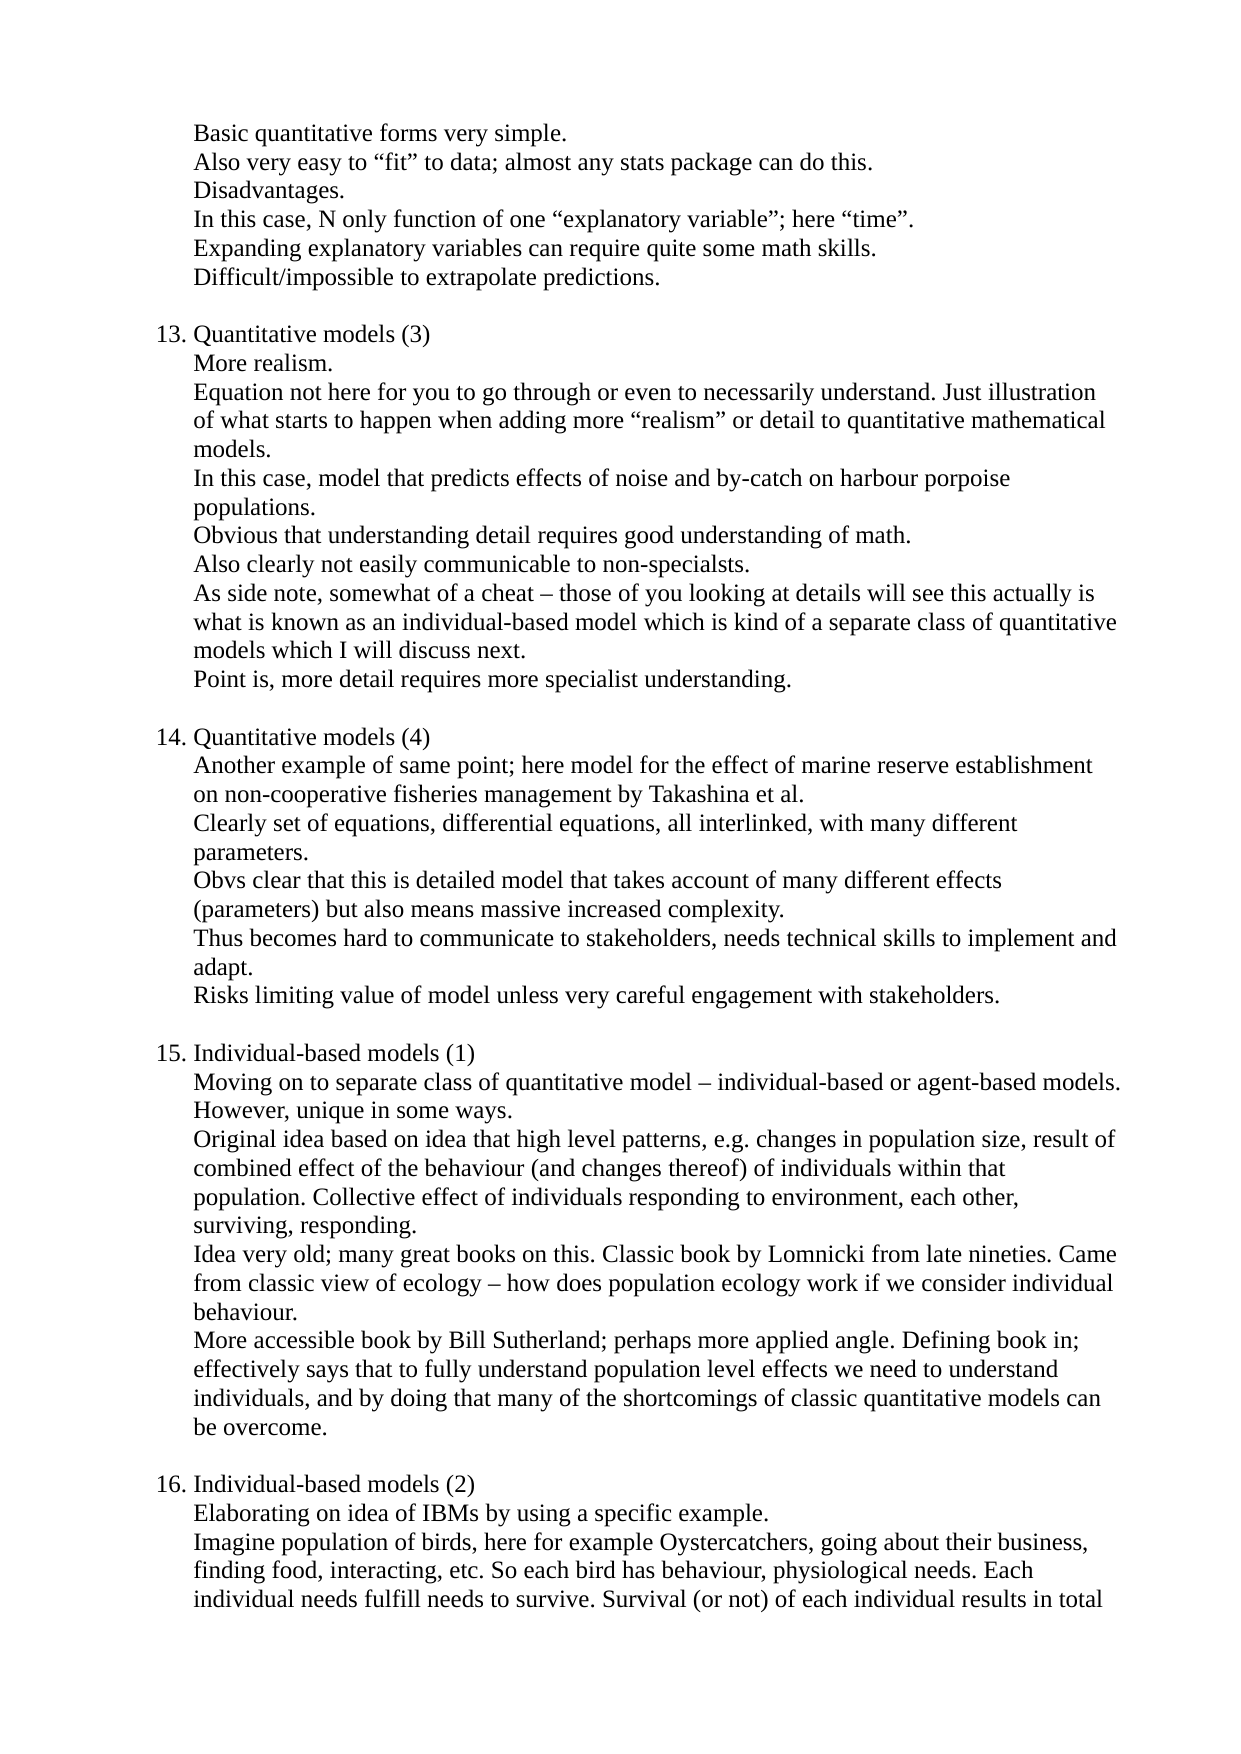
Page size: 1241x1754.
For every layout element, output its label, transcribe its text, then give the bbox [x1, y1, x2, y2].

list Individual-based models (2) [156, 1469, 1122, 1498]
list Obvious that understanding detail requires good understanding of math. [156, 521, 1122, 549]
list Another example of same point; here model for the effect of marine reserve establishment on non-cooperative fisheries management by Takashina et al. [156, 751, 1122, 808]
list More accessible book by Bill Sutherland; perhaps more applied angle. Defining book in; effectively says that to fully understand population level effects we need to understand individuals, and by doing that many of the shortcomings of classic quantitative models can be overcome. [156, 1326, 1122, 1441]
list Quantitative models (3) [156, 319, 1122, 348]
list Difficult/impossible to extrapolate predictions. [156, 262, 1122, 291]
list Also very easy to “fit” to data; almost any stats package can do this. [156, 147, 1122, 176]
list Idea very old; many great books on this. Classic book by Lomnicki from late nineties. Came from classic view of ecology – how does population ecology work if we consider individual behaviour. [156, 1239, 1122, 1326]
list Clearly set of equations, differential equations, all interlinked, with many different parameters. [156, 808, 1122, 866]
list Original idea based on idea that high level patterns, e.g. changes in population size, result of combined effect of the behaviour (and changes thereof) of individuals within that population. Collective effect of individuals responding to environment, each other, surviving, responding. [156, 1124, 1122, 1239]
list Thus becomes hard to communicate to stakeholders, needs technical skills to implement and adapt. [156, 923, 1122, 981]
list More realism. [156, 348, 1122, 377]
list Individual-based models (1) [156, 1038, 1122, 1067]
list Also clearly not easily communicable to non-specialsts. [156, 549, 1122, 578]
list Disadvantages. [156, 176, 1122, 204]
list Basic quantitative forms very simple. [156, 118, 1122, 147]
list In this case, model that predicts effects of noise and by-catch on harbour porpoise populations. [156, 463, 1122, 521]
list Moving on to separate class of quantitative model – individual-based or agent-based models. [156, 1067, 1122, 1096]
list However, unique in some ways. [156, 1096, 1122, 1124]
list Quantitative models (4) [156, 722, 1122, 751]
list Elaborating on idea of IBMs by using a specific example. [156, 1498, 1122, 1527]
list Imagine population of birds, here for example Oystercatchers, going about their business, finding food, interacting, etc. So each bird has behaviour, physiological needs. Each individual needs fulfill needs to survive. Survival (or not) of each individual results in total [156, 1527, 1122, 1613]
list Obvs clear that this is detailed model that takes account of many different effects (parameters) but also means massive increased complexity. [156, 866, 1122, 923]
list Risks limiting value of model unless very careful engagement with stakeholders. [156, 981, 1122, 1009]
list Expanding explanatory variables can require quite some math skills. [156, 233, 1122, 262]
list Point is, more detail requires more specialist understanding. [156, 664, 1122, 693]
list As side note, somewhat of a cheat – those of you looking at details will see this actually is what is known as an individual-based model which is kind of a separate class of quantitative models which I will discuss next. [156, 578, 1122, 664]
list In this case, N only function of one “explanatory variable”; here “time”. [156, 204, 1122, 233]
list Equation not here for you to go through or even to necessarily understand. Just illustration of what starts to happen when adding more “realism” or detail to quantitative mathematical models. [156, 377, 1122, 463]
